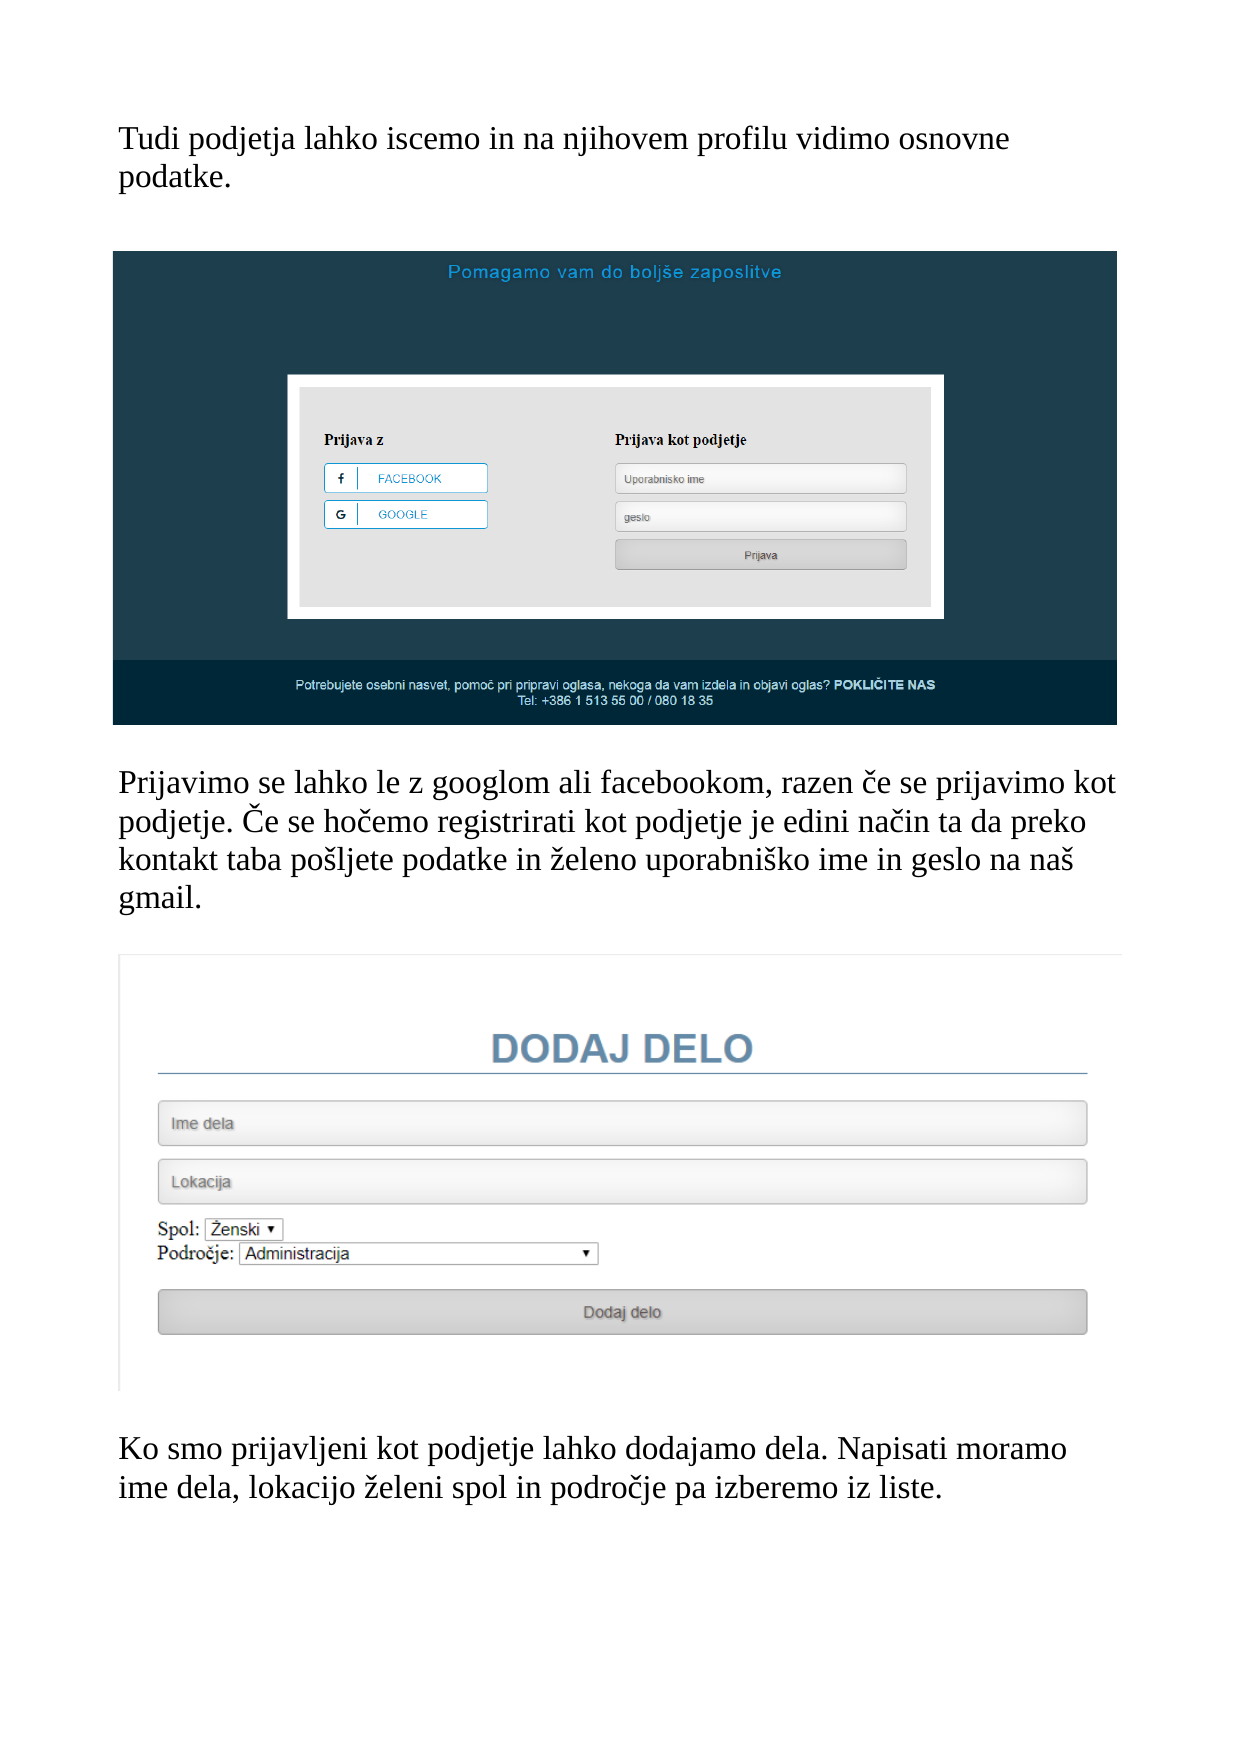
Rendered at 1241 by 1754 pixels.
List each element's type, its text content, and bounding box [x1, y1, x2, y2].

picture [860, 681, 886, 689]
text Prijavimo se lahko le z googlom ali facebookom, razen če se prijavimo kot podjetje. Če se hočemo registrirati kot podjetje je edini način ta da preko kontakt taba pošljete podatke in želeno uporabniško ime in geslo na naš gmail. [118, 763, 1122, 916]
text Tudi podjetja lahko iscemo in na njihovem profilu vidimo osnovne podatke. [118, 118, 1122, 195]
picture [909, 681, 920, 689]
picture [835, 681, 841, 689]
picture [350, 681, 355, 689]
text Ko smo prijavljeni kot podjetje lahko dodajamo dela. Napisati moramo ime dela, lokacijo želeni spol in področje pa izberemo iz liste. [118, 1428, 1122, 1505]
picture [385, 681, 390, 689]
picture [529, 683, 535, 692]
picture [558, 696, 566, 704]
picture [851, 681, 859, 689]
picture [310, 681, 317, 689]
picture [112, 251, 1117, 659]
picture [118, 954, 1123, 1391]
picture [575, 681, 581, 690]
picture [896, 681, 903, 689]
picture [716, 681, 721, 689]
